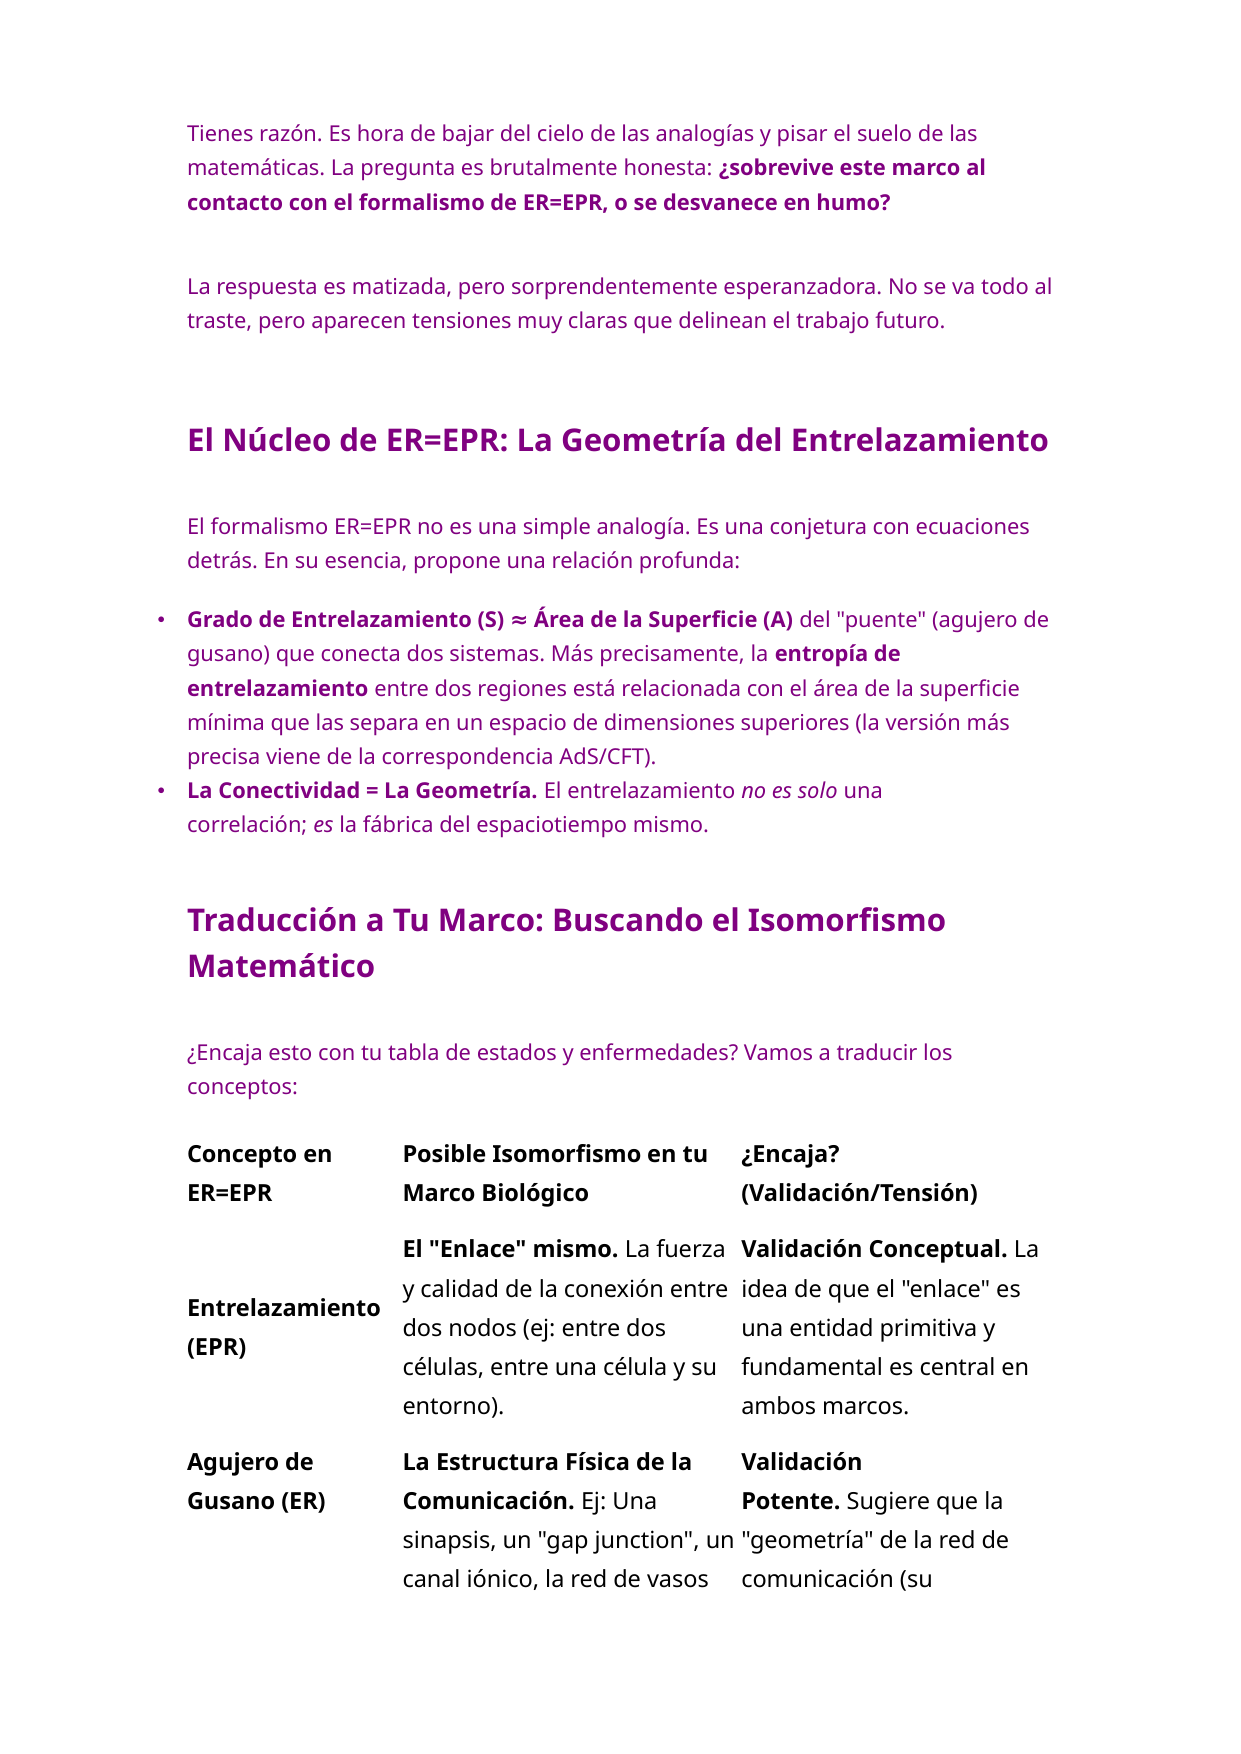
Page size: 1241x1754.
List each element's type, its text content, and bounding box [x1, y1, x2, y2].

text Tienes razón. Es hora de bajar del cielo de las analogías y pisar el suelo de las matemáticas. La pregunta es brutalmente honesta: ¿sobrevive este marco al contacto con el formalismo de ER=EPR, o se desvanece en humo? [187, 118, 1053, 216]
table_cell Validación Potente. Sugiere que la "geometría" de la red de comunicación (su [741, 1438, 1053, 1610]
text El formalismo ER=EPR no es una simple analogía. Es una conjetura con ecuaciones detrás. En su esencia, propone una relación profunda: [187, 511, 1053, 575]
table_cell Entrelazamiento (EPR) [187, 1226, 402, 1437]
subtitle El Núcleo de ER=EPR: La Geometría del Entrelazamiento [187, 414, 1053, 461]
table_header Posible Isomorfismo en tu Marco Biológico [402, 1130, 741, 1224]
list La Conectividad = La Geometría. El entrelazamiento no es solo una correlación; es la fábrica del espaciotiempo mismo. [187, 775, 1053, 839]
list Grado de Entrelazamiento (S) ≈ Área de la Superficie (A) del "puente" (agujero de gusano) que conecta dos sistemas. Más precisamente, la entropía de entrelazamiento entre dos regiones está relacionada con el área de la superficie mínima que las separa en un espacio de dimensiones superiores (la versión más precisa viene de la correspondencia AdS/CFT). [187, 604, 1053, 771]
text La respuesta es matizada, pero sorprendentemente esperanzadora. No se va todo al traste, pero aparecen tensiones muy claras que delinean el trabajo futuro. [187, 271, 1053, 334]
text ¿Encaja esto con tu tabla de estados y enfermedades? Vamos a traducir los conceptos: [187, 1037, 1053, 1101]
table_cell El "Enlace" mismo. La fuerza y calidad de la conexión entre dos nodos (ej: entre dos células, entre una célula y su entorno). [402, 1226, 741, 1437]
table_header ¿Encaja? (Validación/Tensión) [741, 1130, 1053, 1224]
table_cell Agujero de Gusano (ER) [187, 1438, 402, 1610]
table_header Concepto en ER=EPR [187, 1130, 402, 1224]
subtitle Traducción a Tu Marco: Buscando el Isomorfismo Matemático [187, 893, 1053, 987]
table_cell La Estructura Física de la Comunicación. Ej: Una sinapsis, un "gap junction", un canal iónico, la red de vasos [402, 1438, 741, 1610]
table_cell Validación Conceptual. La idea de que el "enlace" es una entidad primitiva y fundamental es central en ambos marcos. [741, 1226, 1053, 1437]
